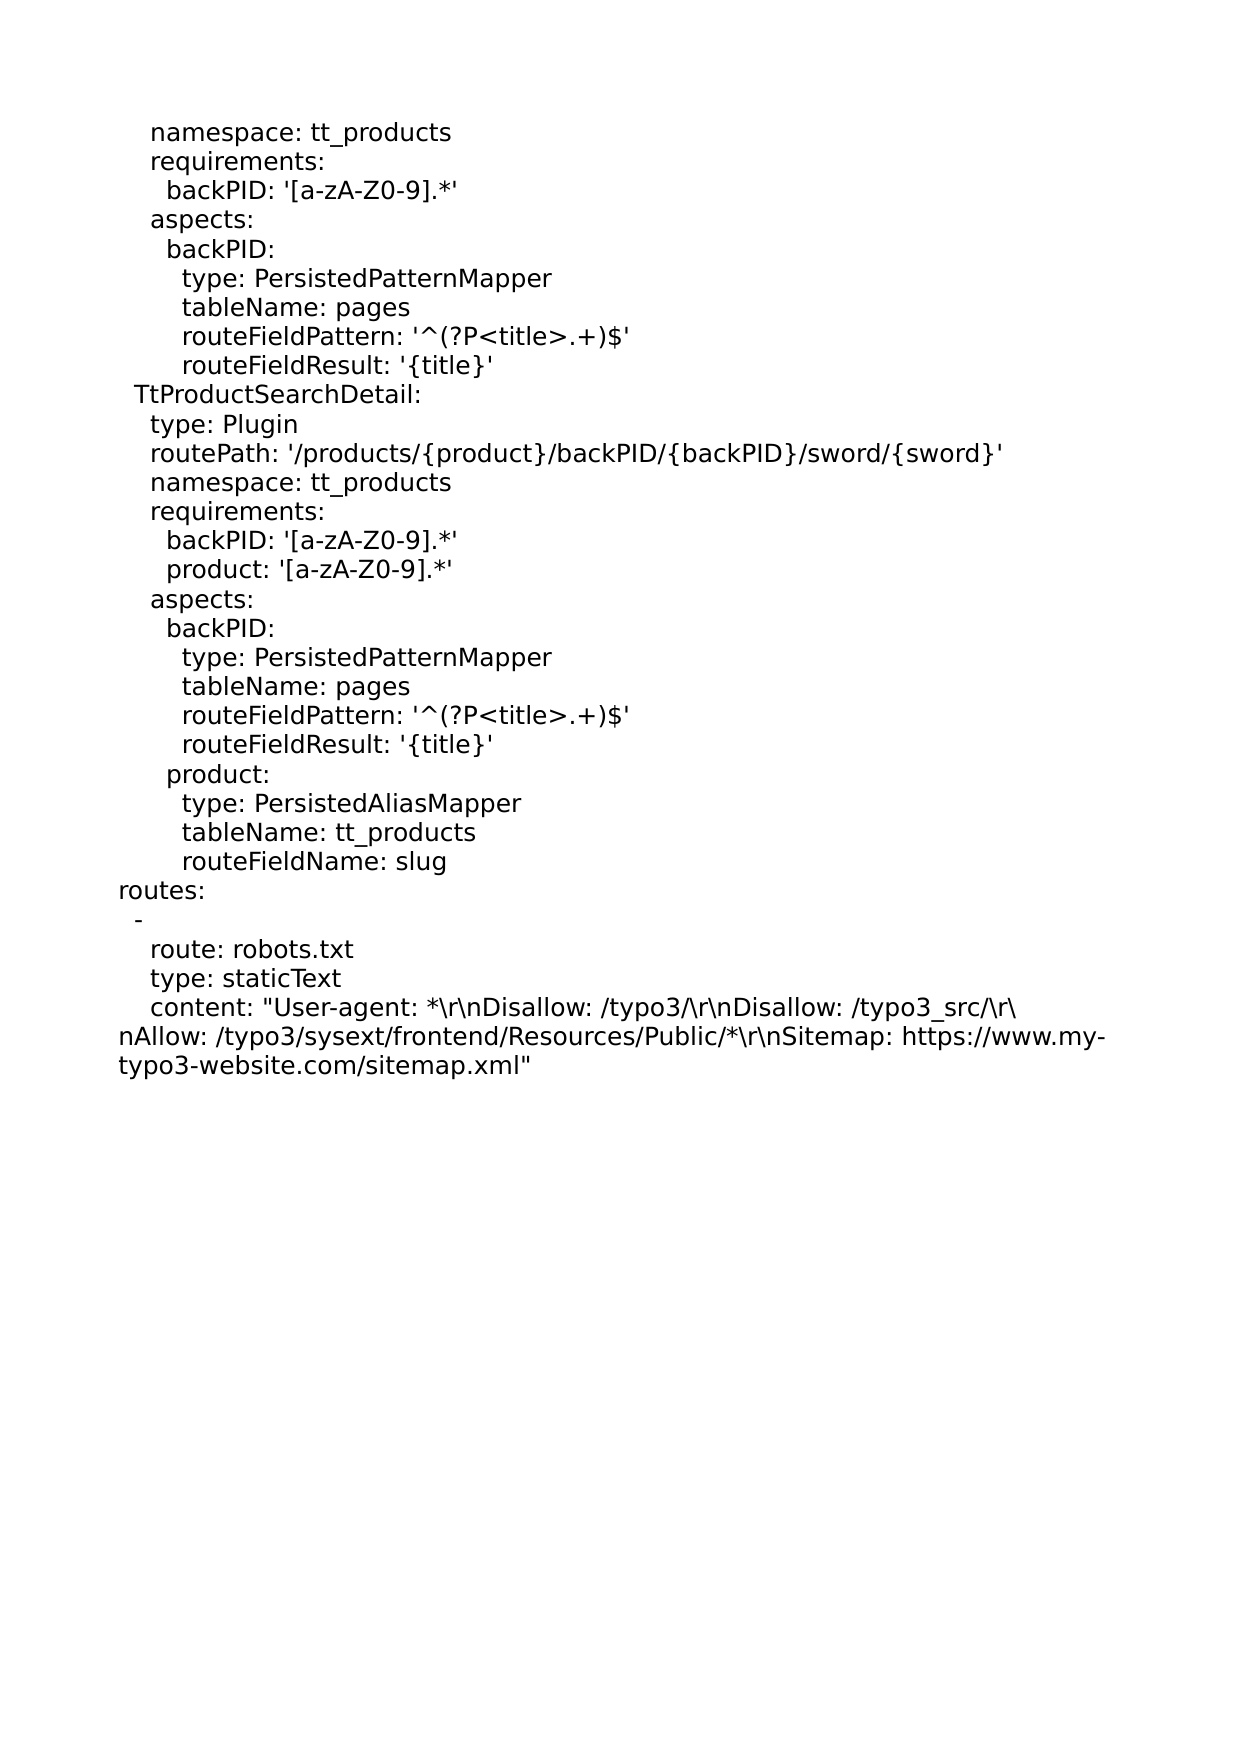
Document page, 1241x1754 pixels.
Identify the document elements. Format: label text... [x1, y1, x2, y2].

text tableName: tt_products [118, 818, 1122, 847]
text routePath: '/products/{product}/backPID/{backPID}/sword/{sword}' [118, 439, 1122, 468]
text product: [118, 760, 1122, 789]
text routeFieldResult: '{title}' [118, 731, 1122, 760]
text requirements: [118, 147, 1122, 176]
text content: "User-agent: *\r\nDisallow: /typo3/\r\nDisallow: /typo3_src/\r\nAllow: /typo3/sysext/frontend/Resources/Public/*\r\nSitemap: https://www.my-typo3-website.com/sitemap.xml" [118, 993, 1122, 1081]
text backPID: [118, 235, 1122, 264]
text routeFieldPattern: '^(?P<title>.+)$' [118, 701, 1122, 731]
text tableName: pages [118, 293, 1122, 322]
text tableName: pages [118, 672, 1122, 701]
text backPID: '[a-zA-Z0-9].*' [118, 176, 1122, 206]
text backPID: [118, 614, 1122, 643]
text TtProductSearchDetail: [118, 381, 1122, 410]
text type: PersistedPatternMapper [118, 264, 1122, 293]
text - [118, 906, 1122, 935]
text routes: [118, 876, 1122, 906]
text namespace: tt_products [118, 118, 1122, 147]
text routeFieldName: slug [118, 847, 1122, 876]
text routeFieldPattern: '^(?P<title>.+)$' [118, 322, 1122, 351]
text type: staticText [118, 964, 1122, 993]
text type: PersistedAliasMapper [118, 789, 1122, 818]
text type: Plugin [118, 410, 1122, 439]
text type: PersistedPatternMapper [118, 643, 1122, 672]
text backPID: '[a-zA-Z0-9].*' [118, 526, 1122, 556]
text routeFieldResult: '{title}' [118, 351, 1122, 381]
text product: '[a-zA-Z0-9].*' [118, 556, 1122, 585]
text aspects: [118, 585, 1122, 614]
text aspects: [118, 206, 1122, 235]
text requirements: [118, 497, 1122, 526]
text route: robots.txt [118, 935, 1122, 964]
text namespace: tt_products [118, 468, 1122, 497]
